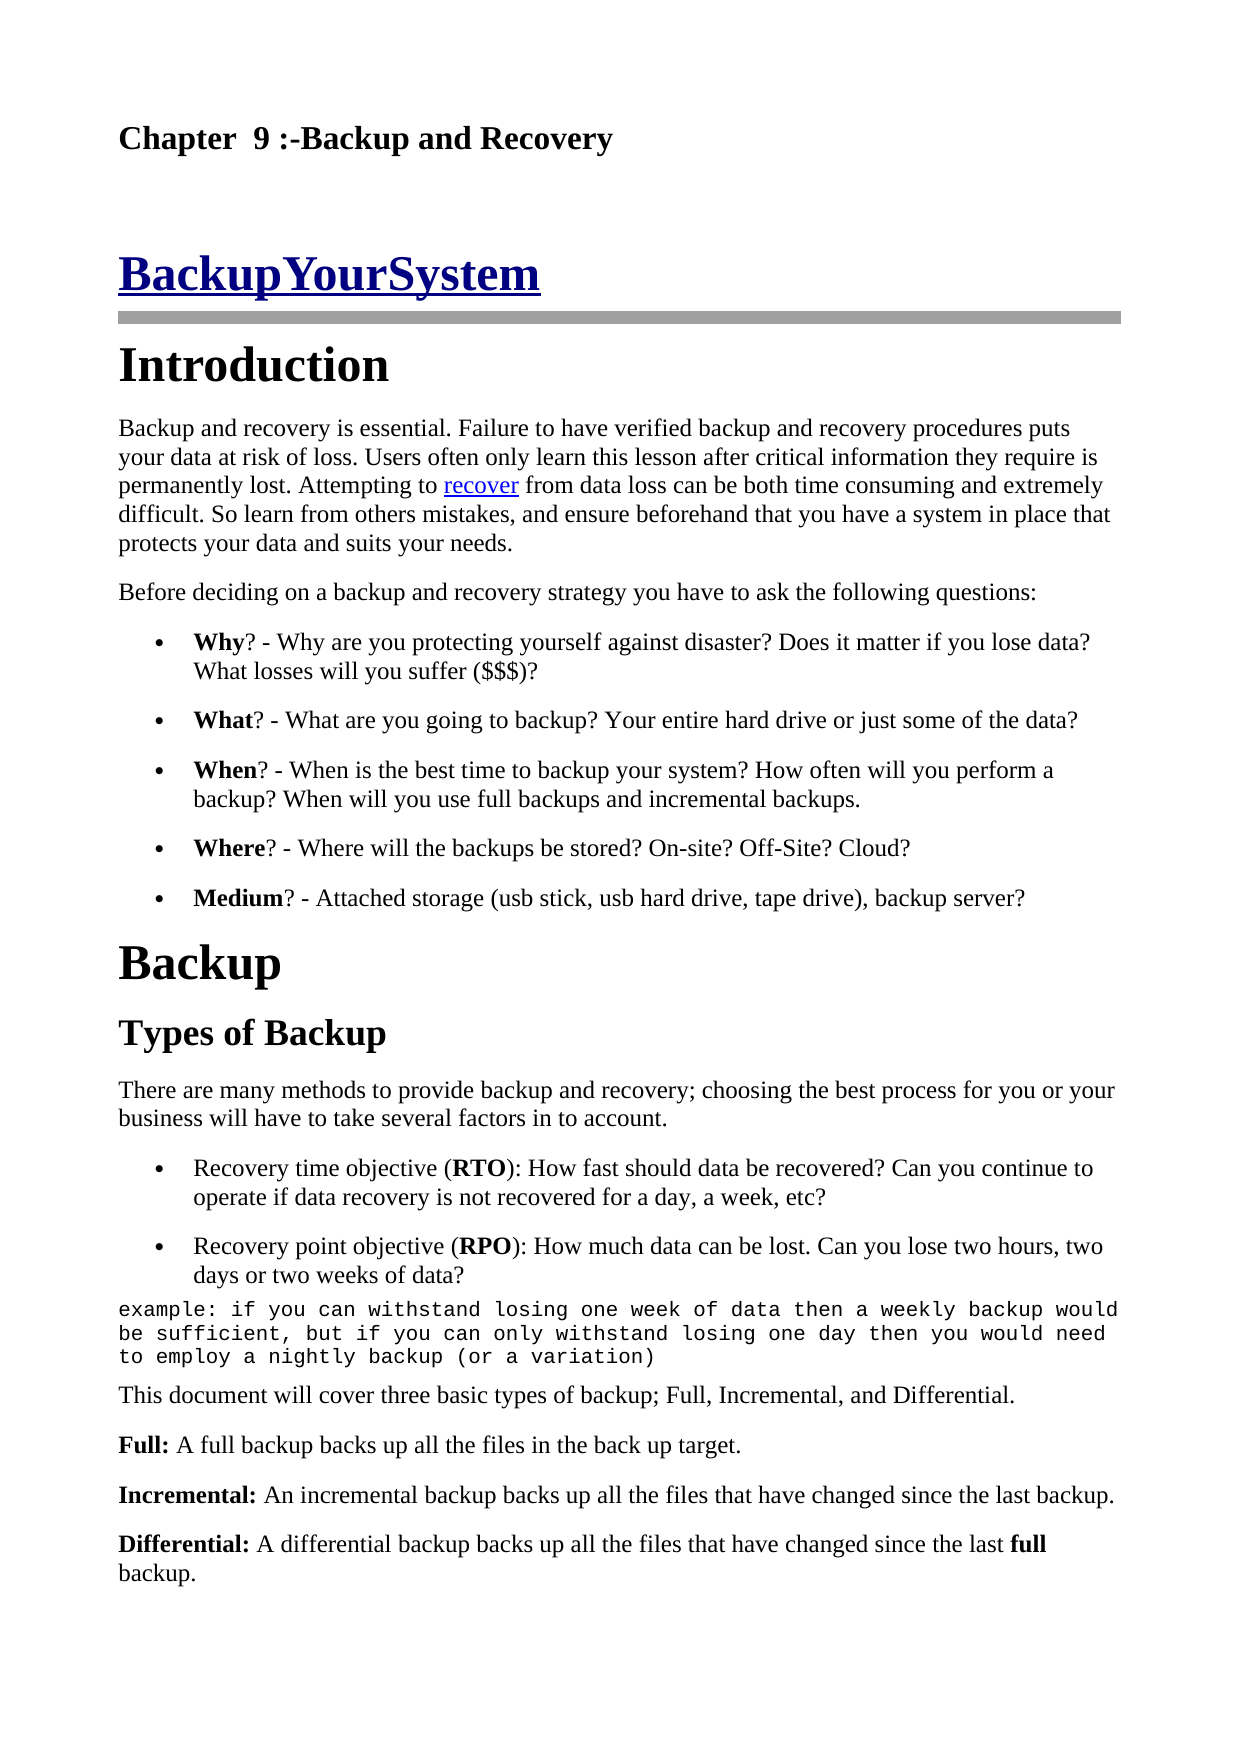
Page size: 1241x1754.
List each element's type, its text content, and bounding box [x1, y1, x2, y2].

list Medium? - Attached storage (usb stick, usb hard drive, tape drive), backup server? [156, 883, 1122, 912]
list Recovery time objective (RTO): How fast should data be recovered? Can you continue to operate if data recovery is not recovered for a day, a week, etc? [156, 1153, 1122, 1211]
list Where? - Where will the backups be stored? On-site? Off-Site? Cloud? [156, 833, 1122, 862]
text Full: A full backup backs up all the files in the back up target. [118, 1430, 1122, 1459]
text example: if you can withstand losing one week of data then a weekly backup would be sufficient, but if you can only withstand losing one day then you would need to employ a nightly backup (or a variation) [118, 1299, 1122, 1370]
list When? - When is the best time to backup your system? How often will you perform a backup? When will you use full backups and incremental backups. [156, 755, 1122, 812]
text Introduction [118, 334, 1122, 392]
list What? - What are you going to backup? Your entire hard drive or just some of the data? [156, 705, 1122, 734]
text There are many methods to provide backup and recovery; choosing the best process for you or your business will have to take several factors in to account. [118, 1075, 1122, 1132]
list Why? - Why are you protecting yourself against disaster? Does it matter if you lose data? What losses will you suffer ($$$)? [156, 627, 1122, 684]
text Backup and recovery is essential. Failure to have verified backup and recovery procedures puts your data at risk of loss. Users often only learn this lesson after critical information they require is permanently lost. Attempting to recover from data loss can be both time consuming and extremely difficult. So learn from others mistakes, and ensure beforehand that you have a system in place that protects your data and suits your needs. [118, 413, 1122, 557]
text BackupYourSystem [118, 243, 1122, 301]
text Types of Backup [118, 1011, 1122, 1054]
text This document will cover three basic types of backup; Full, Incremental, and Differential. [118, 1381, 1122, 1409]
text Differential: A differential backup backs up all the files that have changed since the last full backup. [118, 1529, 1122, 1587]
text Before deciding on a backup and recovery strategy you have to ask the following questions: [118, 577, 1122, 606]
text Incremental: An incremental backup backs up all the files that have changed since the last backup. [118, 1480, 1122, 1508]
text Backup [118, 932, 1122, 990]
list Recovery point objective (RPO): How much data can be lost. Can you lose two hours, two days or two weeks of data? [156, 1231, 1122, 1289]
text Chapter 9 :-Backup and Recovery [118, 118, 1122, 156]
